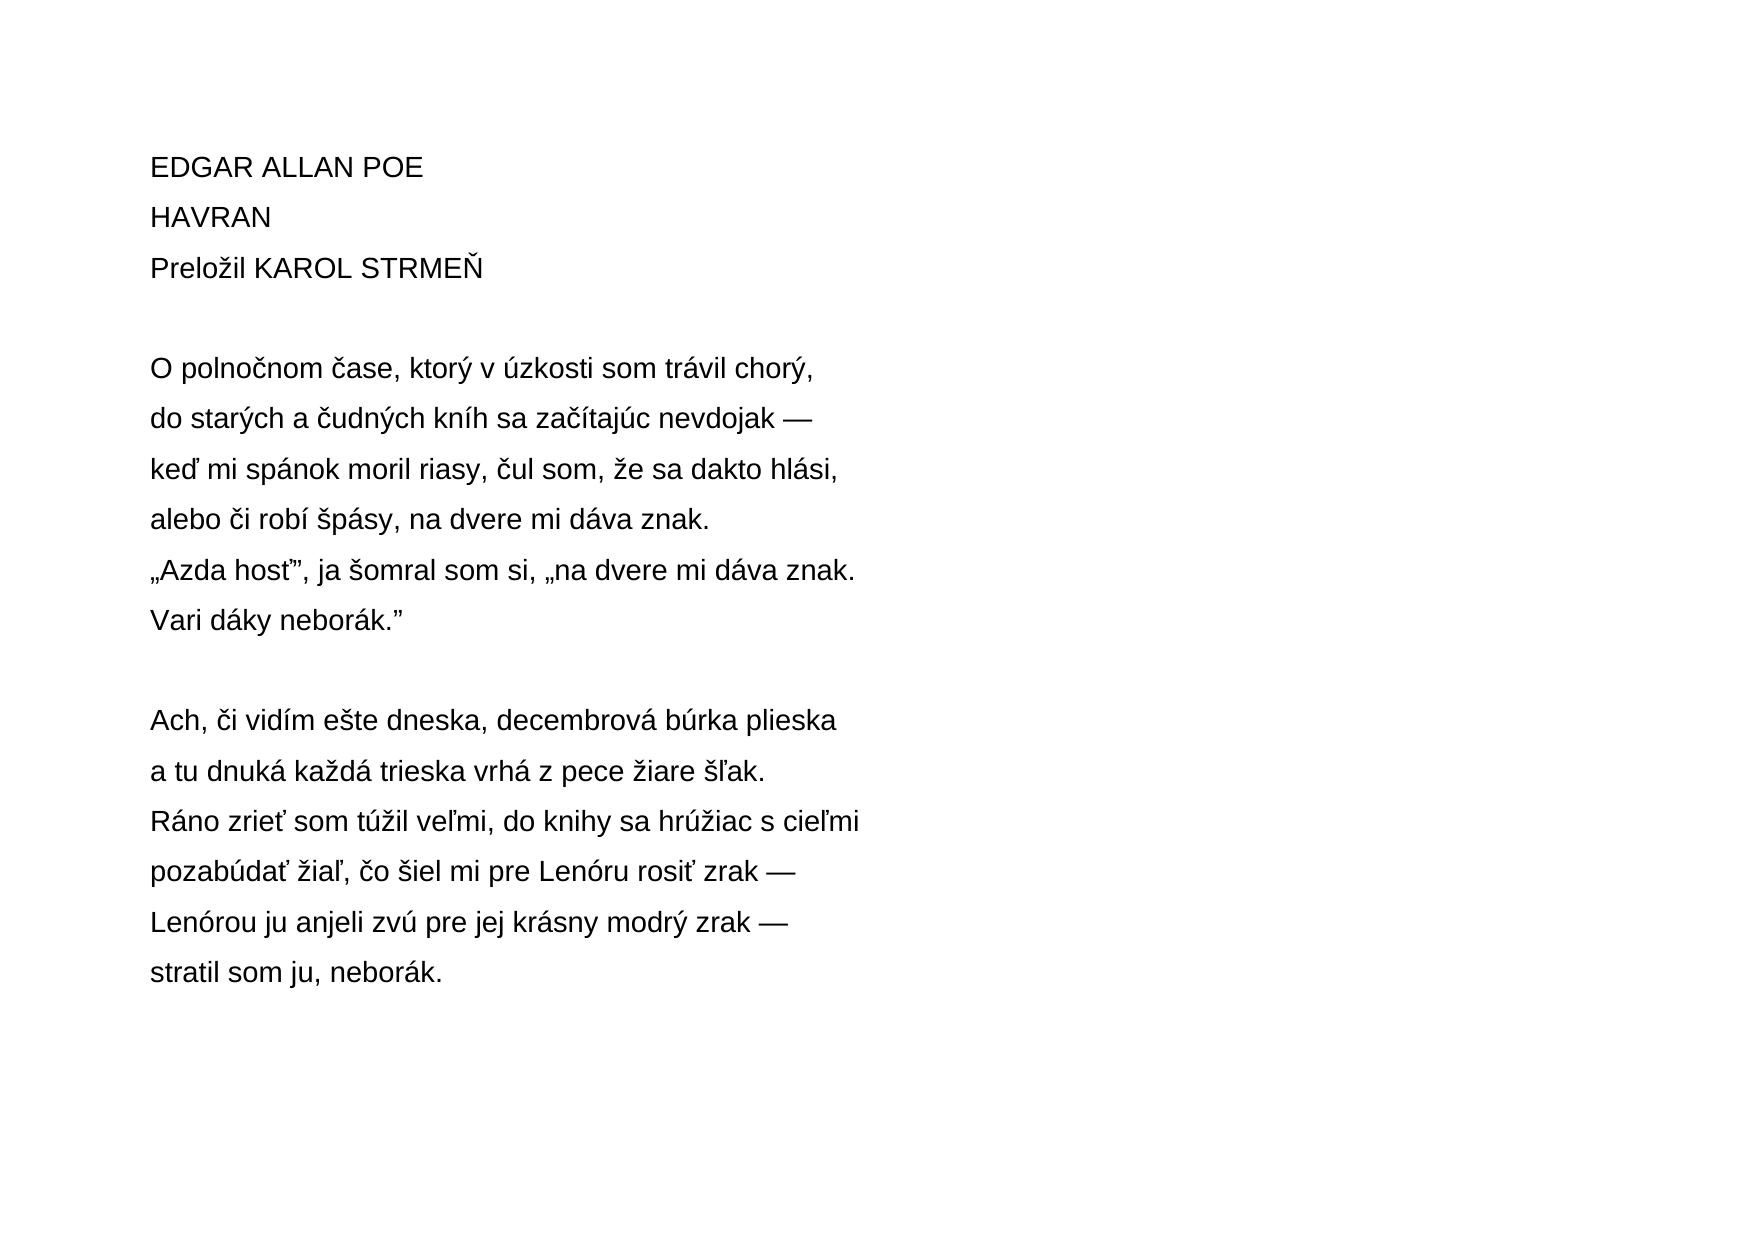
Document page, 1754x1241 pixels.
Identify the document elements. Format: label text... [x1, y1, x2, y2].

text do starých a čudných kníh sa začítajúc nevdojak — [150, 402, 1243, 435]
text EDGAR ALLAN POE [150, 150, 1243, 183]
text keď mi spánok moril riasy, čul som, že sa dakto hlási, [150, 452, 1243, 485]
text Ach, či vidím ešte dneska, decembrová búrka plieska [150, 703, 1243, 737]
text Ráno zrieť som túžil veľmi, do knihy sa hrúžiac s cieľmi [150, 804, 1243, 838]
text pozabúdať žiaľ, čo šiel mi pre Lenóru rosiť zrak — [150, 854, 1243, 888]
text stratil som ju, neborák. [150, 955, 1243, 988]
text „Azda hosť”, ja šomral som si, „na dvere mi dáva znak. [150, 552, 1243, 586]
text a tu dnuká každá trieska vrhá z pece žiare šľak. [150, 754, 1243, 787]
subtitle HAVRAN [150, 200, 1243, 234]
text Preložil KAROL STRMEŇ [150, 251, 1243, 284]
text Lenórou ju anjeli zvú pre jej krásny modrý zrak — [150, 905, 1243, 938]
text O polnočnom čase, ktorý v úzkosti som trávil chorý, [150, 351, 1243, 385]
text Vari dáky neborák.” [150, 603, 1243, 636]
text alebo či robí špásy, na dvere mi dáva znak. [150, 502, 1243, 536]
